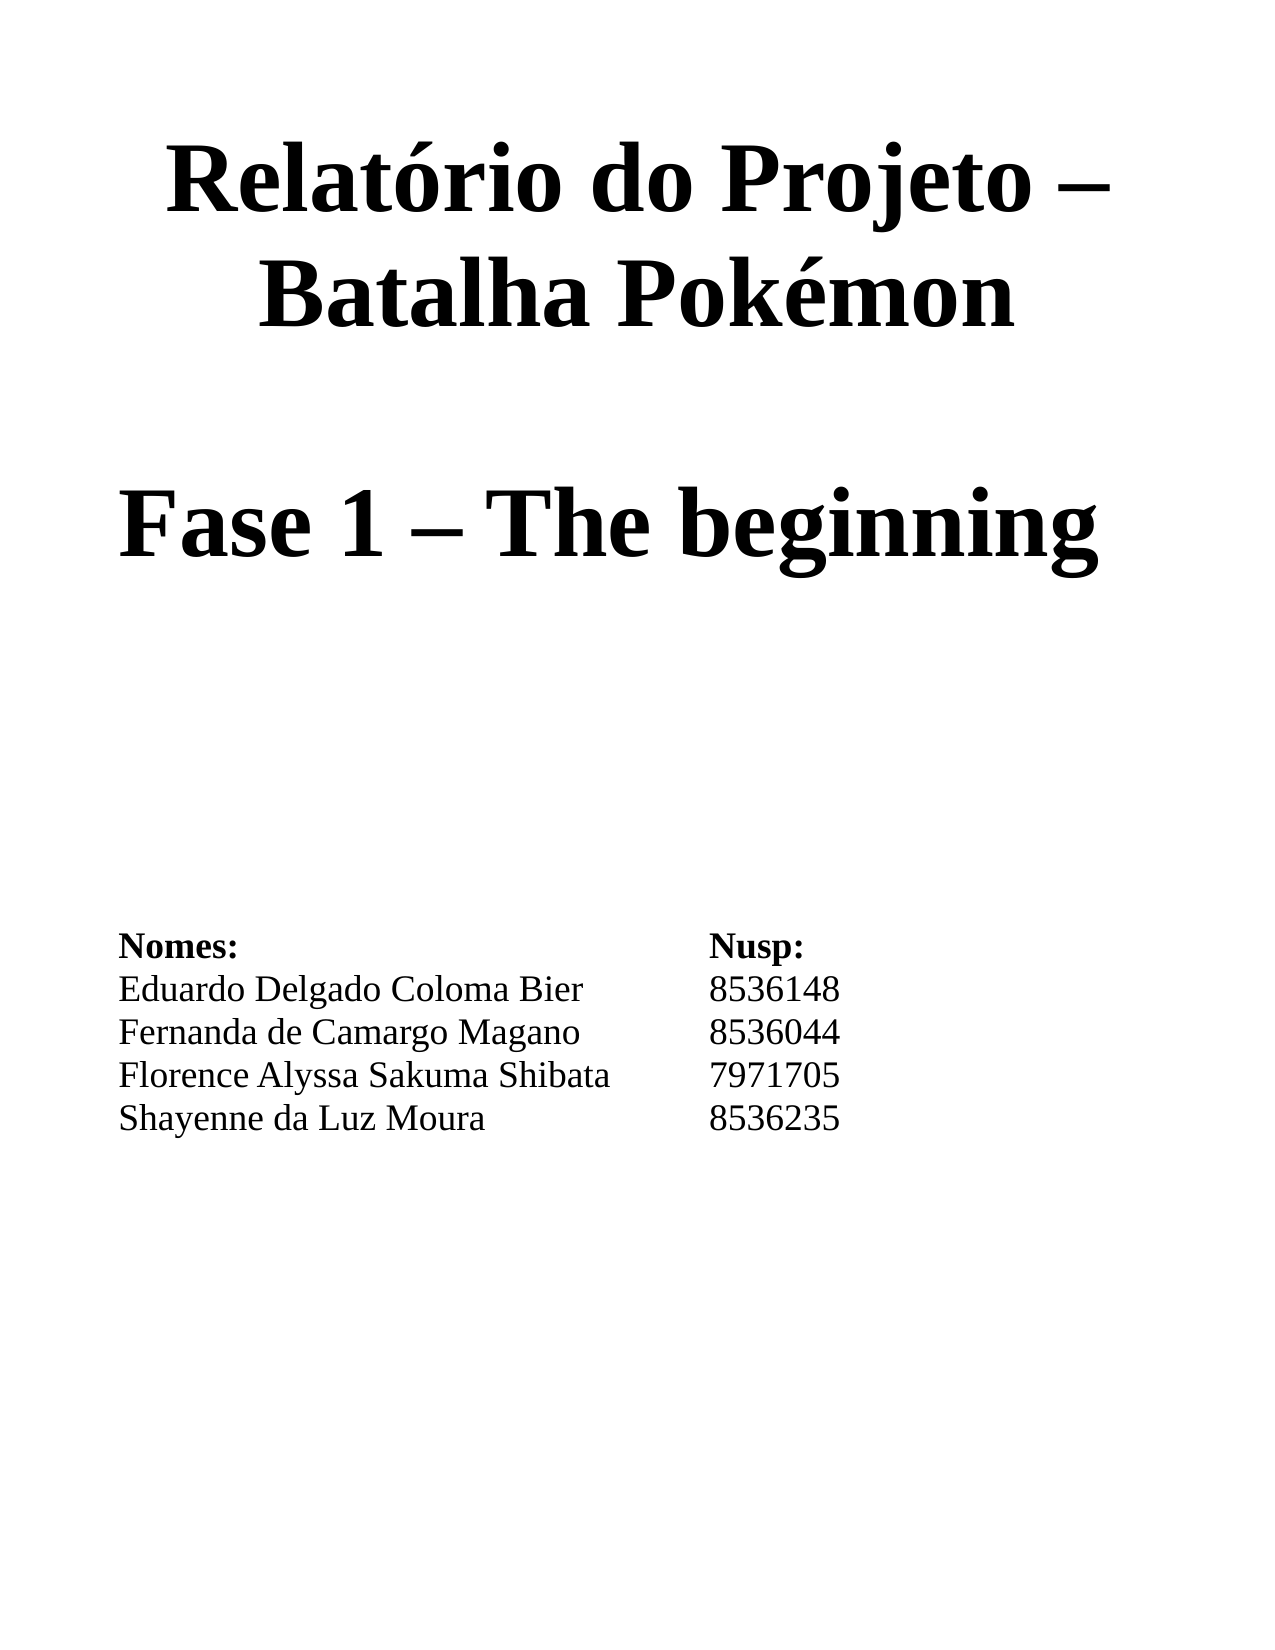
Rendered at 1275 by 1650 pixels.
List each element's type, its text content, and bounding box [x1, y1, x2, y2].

text Relatório do Projeto – Batalha Pokémon [118, 118, 1157, 348]
text Nomes: Nusp: [118, 923, 1157, 966]
text Shayenne da Luz Moura 8536235 [118, 1096, 1157, 1139]
text Florence Alyssa Sakuma Shibata 7971705 [118, 1052, 1157, 1096]
text Fase 1 – The beginning [118, 463, 1157, 578]
text Eduardo Delgado Coloma Bier 8536148 [118, 966, 1157, 1009]
text Fernanda de Camargo Magano 8536044 [118, 1009, 1157, 1052]
